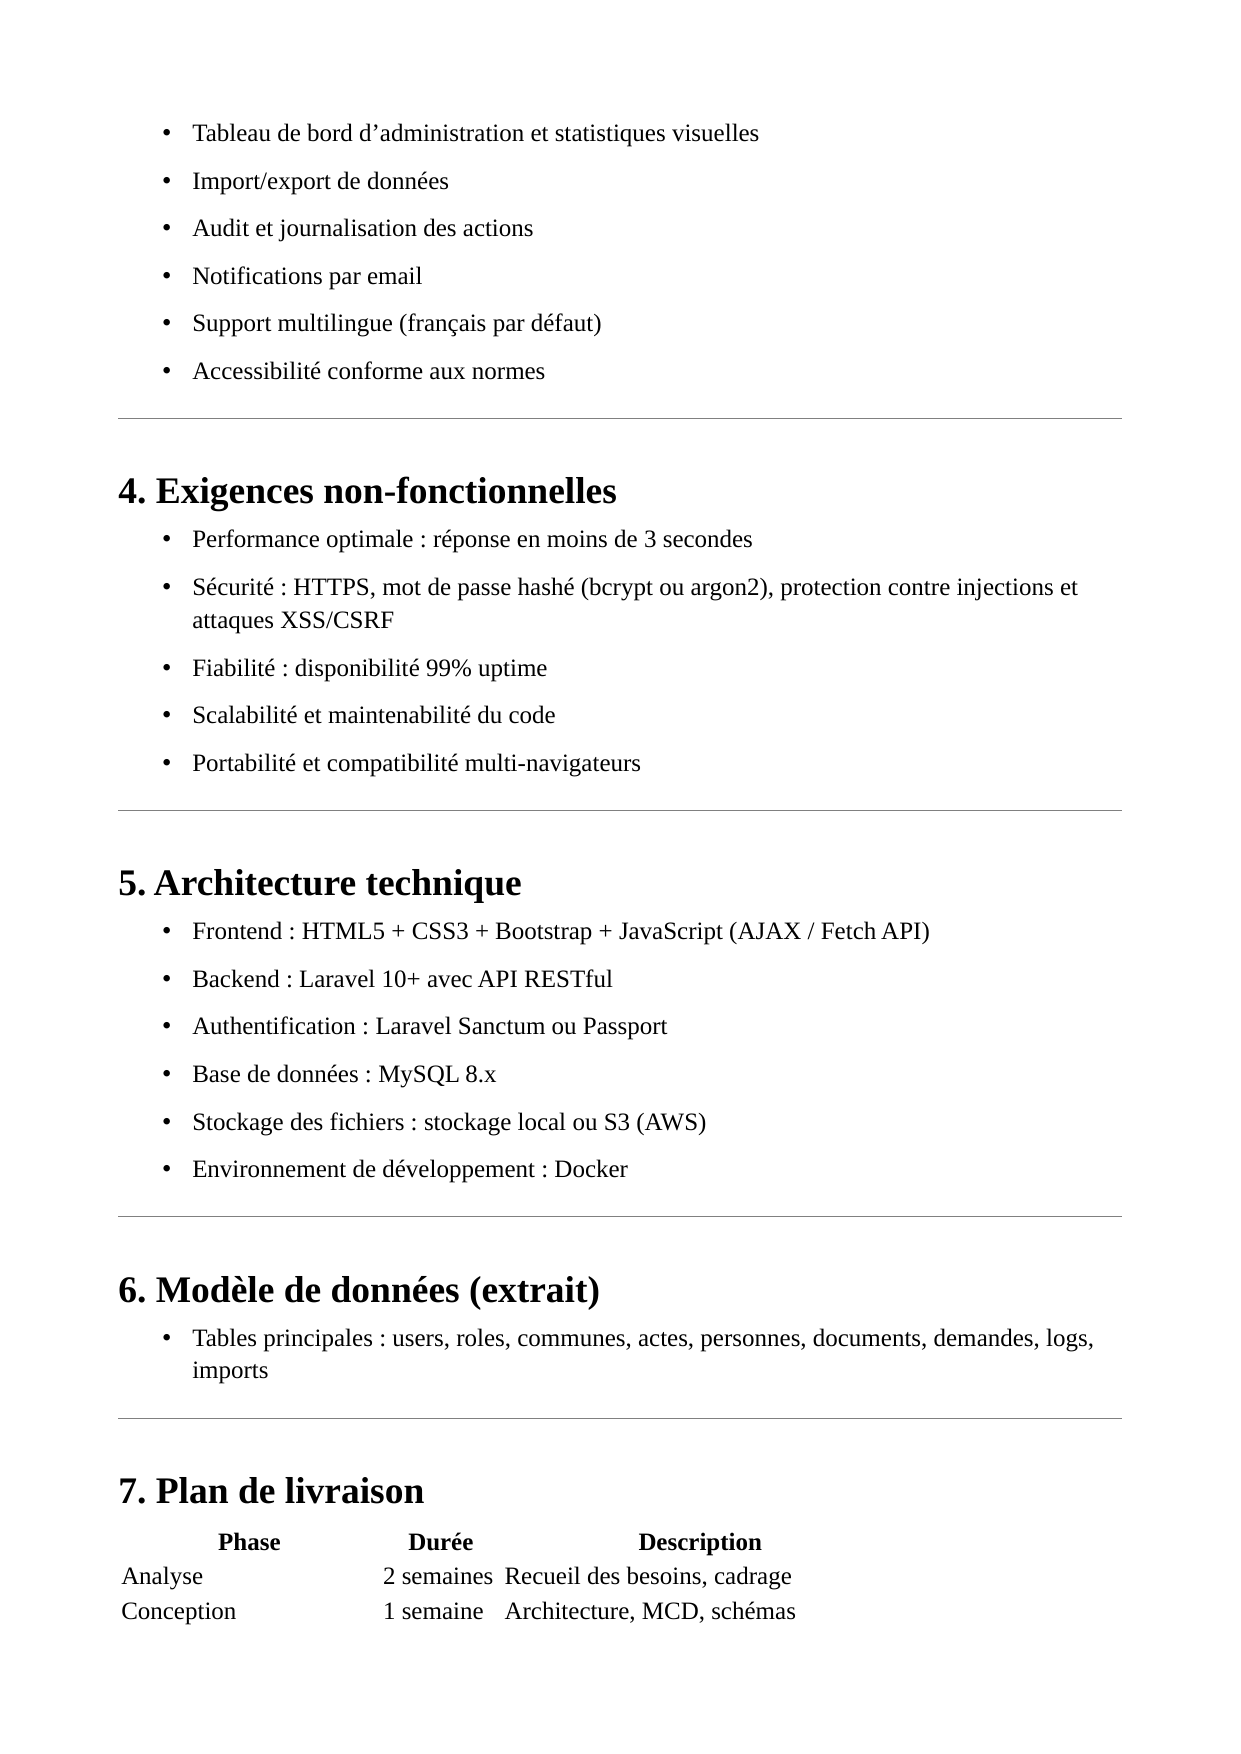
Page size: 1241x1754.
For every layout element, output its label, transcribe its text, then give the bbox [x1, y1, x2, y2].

list Environnement de développement : Docker [162, 1154, 1122, 1183]
list Authentification : Laravel Sanctum ou Passport [162, 1011, 1122, 1040]
table_header Phase [118, 1524, 380, 1558]
list Notifications par email [162, 261, 1122, 290]
table_cell 1 semaine [380, 1593, 501, 1628]
subtitle 7. Plan de livraison [118, 1468, 1122, 1511]
list Support multilingue (français par défaut) [162, 308, 1122, 337]
list Audit et journalisation des actions [162, 213, 1122, 242]
subtitle 4. Exigences non-fonctionnelles [118, 469, 1122, 512]
subtitle 5. Architecture technique [118, 861, 1122, 904]
list Backend : Laravel 10+ avec API RESTful [162, 964, 1122, 993]
list Tableau de bord d’administration et statistiques visuelles [162, 118, 1122, 147]
table_header Description [501, 1524, 899, 1558]
table_cell Recueil des besoins, cadrage [501, 1559, 899, 1593]
list Base de données : MySQL 8.x [162, 1059, 1122, 1088]
list Import/export de données [162, 166, 1122, 194]
list Fiabilité : disponibilité 99% uptime [162, 653, 1122, 681]
list Sécurité : HTTPS, mot de passe hashé (bcrypt ou argon2), protection contre injections et attaques XSS/CSRF [162, 572, 1122, 634]
table_cell Architecture, MCD, schémas [501, 1593, 899, 1628]
list Scalabilité et maintenabilité du code [162, 700, 1122, 729]
table_cell 2 semaines [380, 1559, 501, 1593]
list Tables principales : users, roles, communes, actes, personnes, documents, demandes, logs, imports [162, 1323, 1122, 1384]
subtitle 6. Modèle de données (extrait) [118, 1267, 1122, 1310]
list Frontend : HTML5 + CSS3 + Bootstrap + JavaScript (AJAX / Fetch API) [162, 916, 1122, 945]
list Performance optimale : réponse en moins de 3 secondes [162, 524, 1122, 553]
list Portabilité et compatibilité multi-navigateurs [162, 748, 1122, 777]
list Accessibilité conforme aux normes [162, 356, 1122, 385]
list Stockage des fichiers : stockage local ou S3 (AWS) [162, 1107, 1122, 1135]
table_cell Analyse [118, 1559, 380, 1593]
table_cell Conception [118, 1593, 380, 1628]
table_header Durée [380, 1524, 501, 1558]
